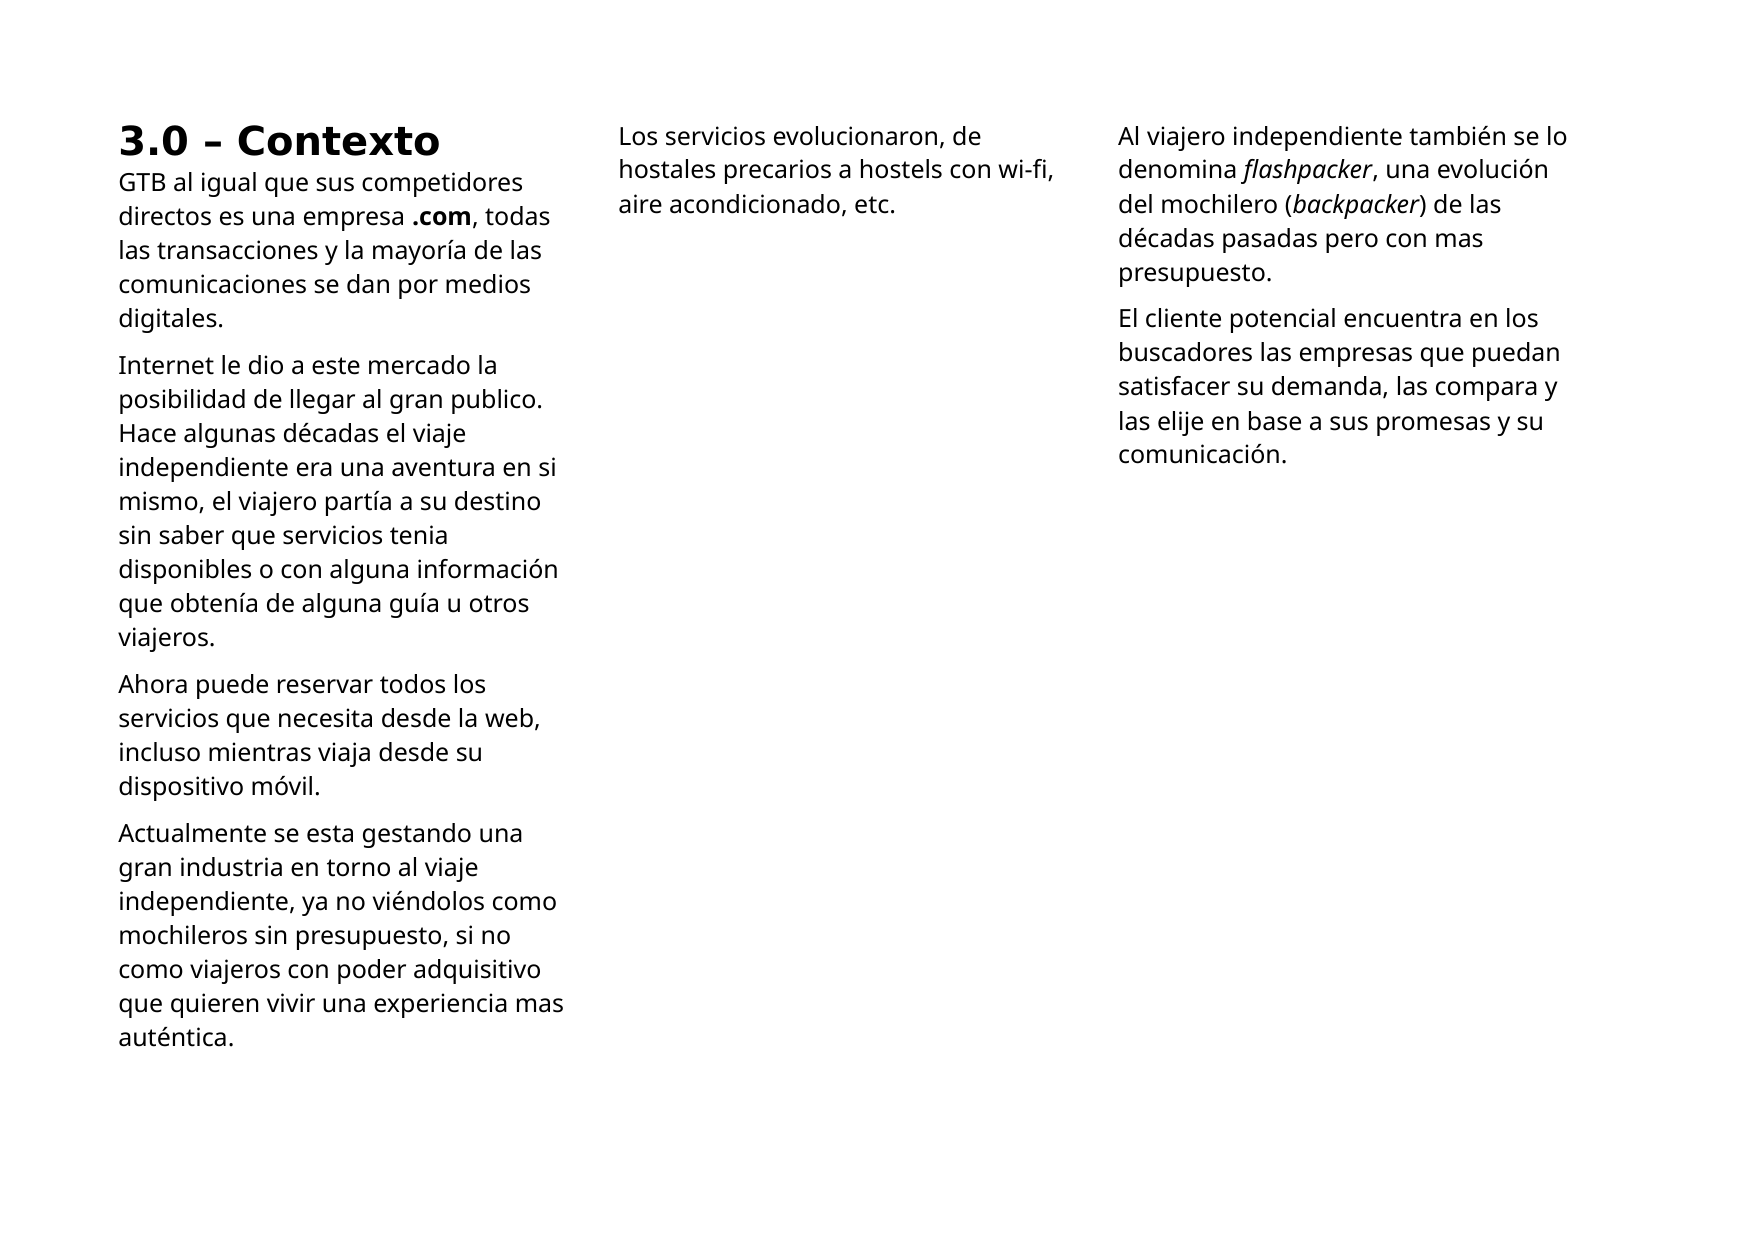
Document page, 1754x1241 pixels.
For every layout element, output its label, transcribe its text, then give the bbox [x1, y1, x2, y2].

text Al viajero independiente también se lo denomina flashpacker, una evolución del mochilero (backpacker) de las décadas pasadas pero con mas presupuesto. [1118, 118, 1577, 288]
text Internet le dio a este mercado la posibilidad de llegar al gran publico. Hace algunas décadas el viaje independiente era una aventura en si mismo, el viajero partía a su destino sin saber que servicios tenia disponibles o con alguna información que obtenía de alguna guía u otros viajeros. [118, 347, 577, 654]
text Ahora puede reservar todos los servicios que necesita desde la web, incluso mientras viaja desde su dispositivo móvil. [118, 667, 577, 803]
text Los servicios evolucionaron, de hostales precarios a hostels con wi-fi, aire acondicionado, etc. [618, 118, 1077, 220]
text GTB al igual que sus competidores directos es una empresa .com, todas las transacciones y la mayoría de las comunicaciones se dan por medios digitales. [118, 165, 577, 335]
text El cliente potencial encuentra en los buscadores las empresas que puedan satisfacer su demanda, las compara y las elije en base a sus promesas y su comunicación. [1118, 301, 1577, 471]
subtitle 3.0 – Contexto [118, 118, 577, 165]
text Actualmente se esta gestando una gran industria en torno al viaje independiente, ya no viéndolos como mochileros sin presupuesto, si no como viajeros con poder adquisitivo que quieren vivir una experiencia mas auténtica. [118, 815, 577, 1054]
